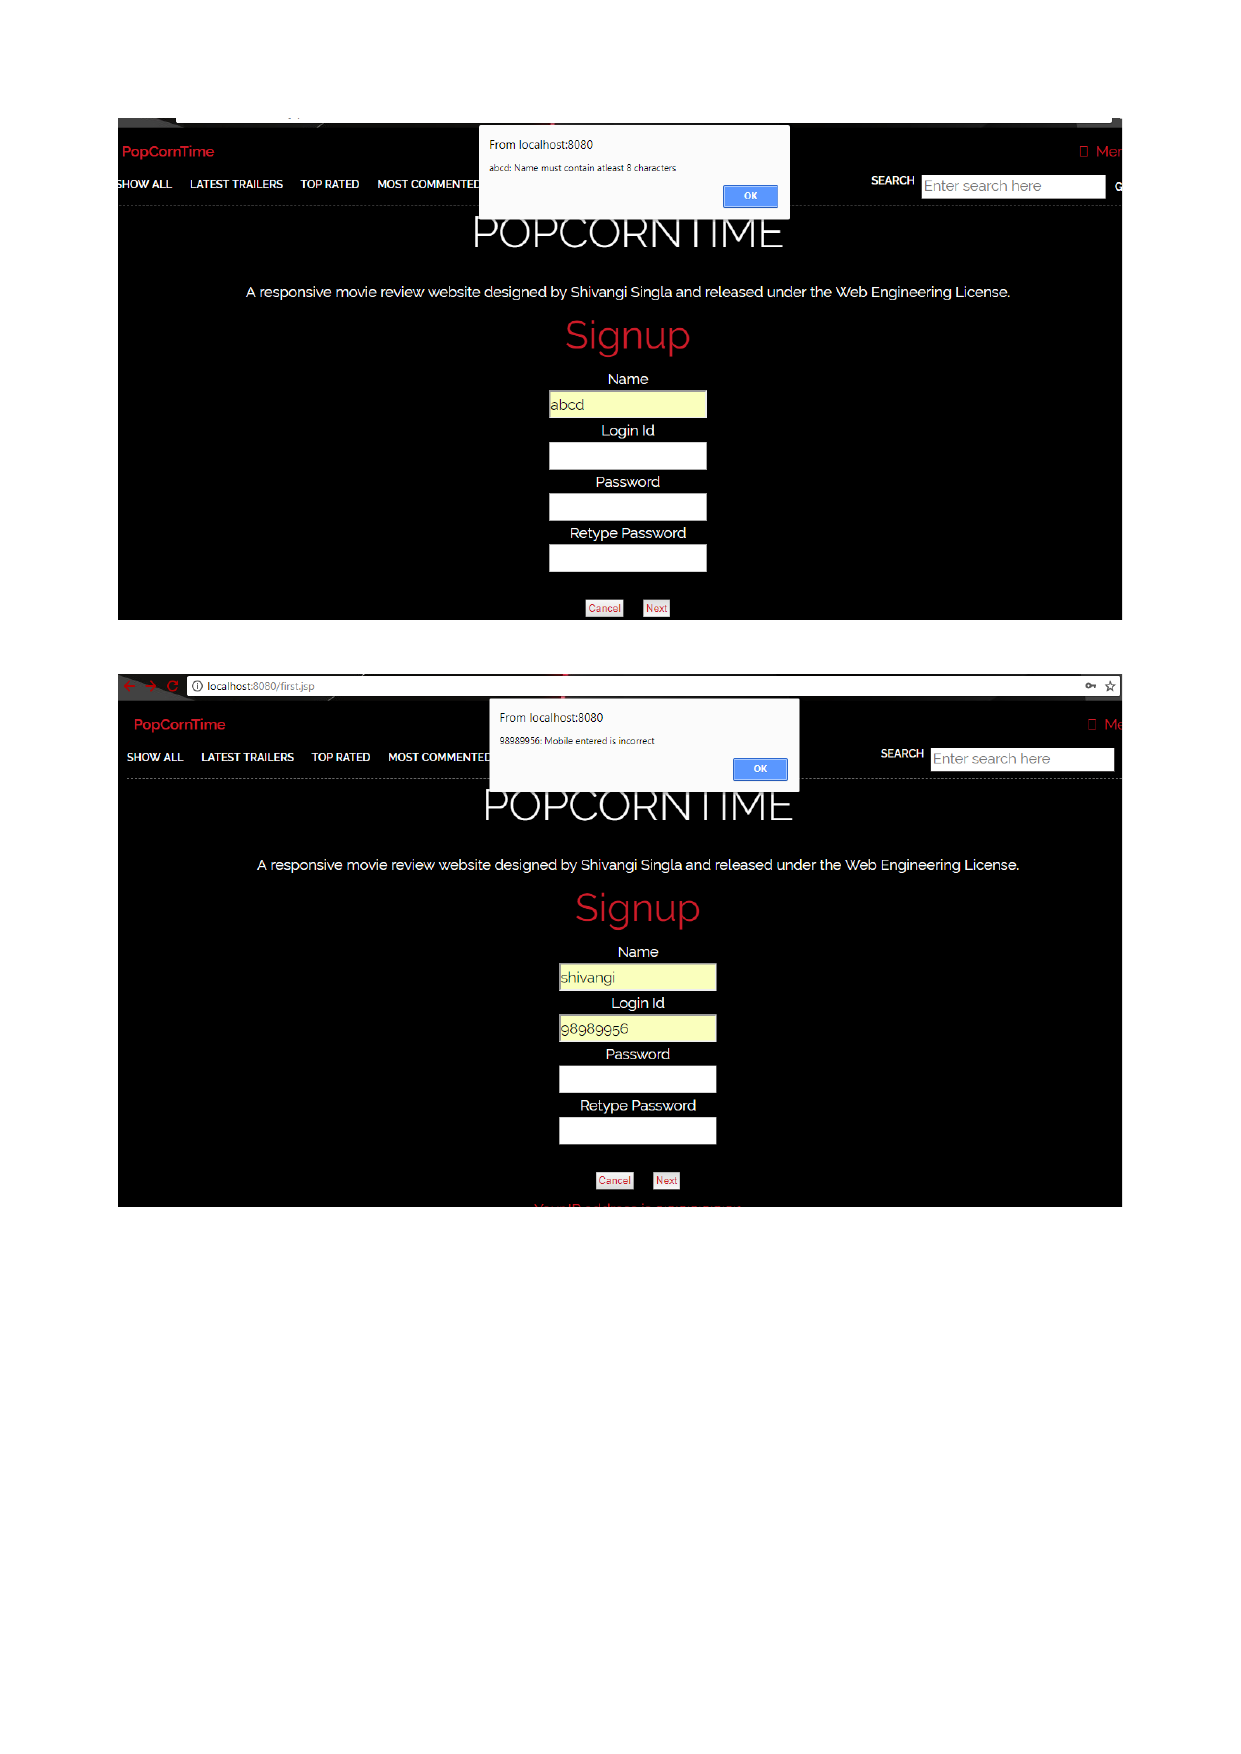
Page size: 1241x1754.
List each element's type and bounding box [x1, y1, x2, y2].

picture [118, 674, 1123, 1207]
picture [118, 118, 1123, 620]
